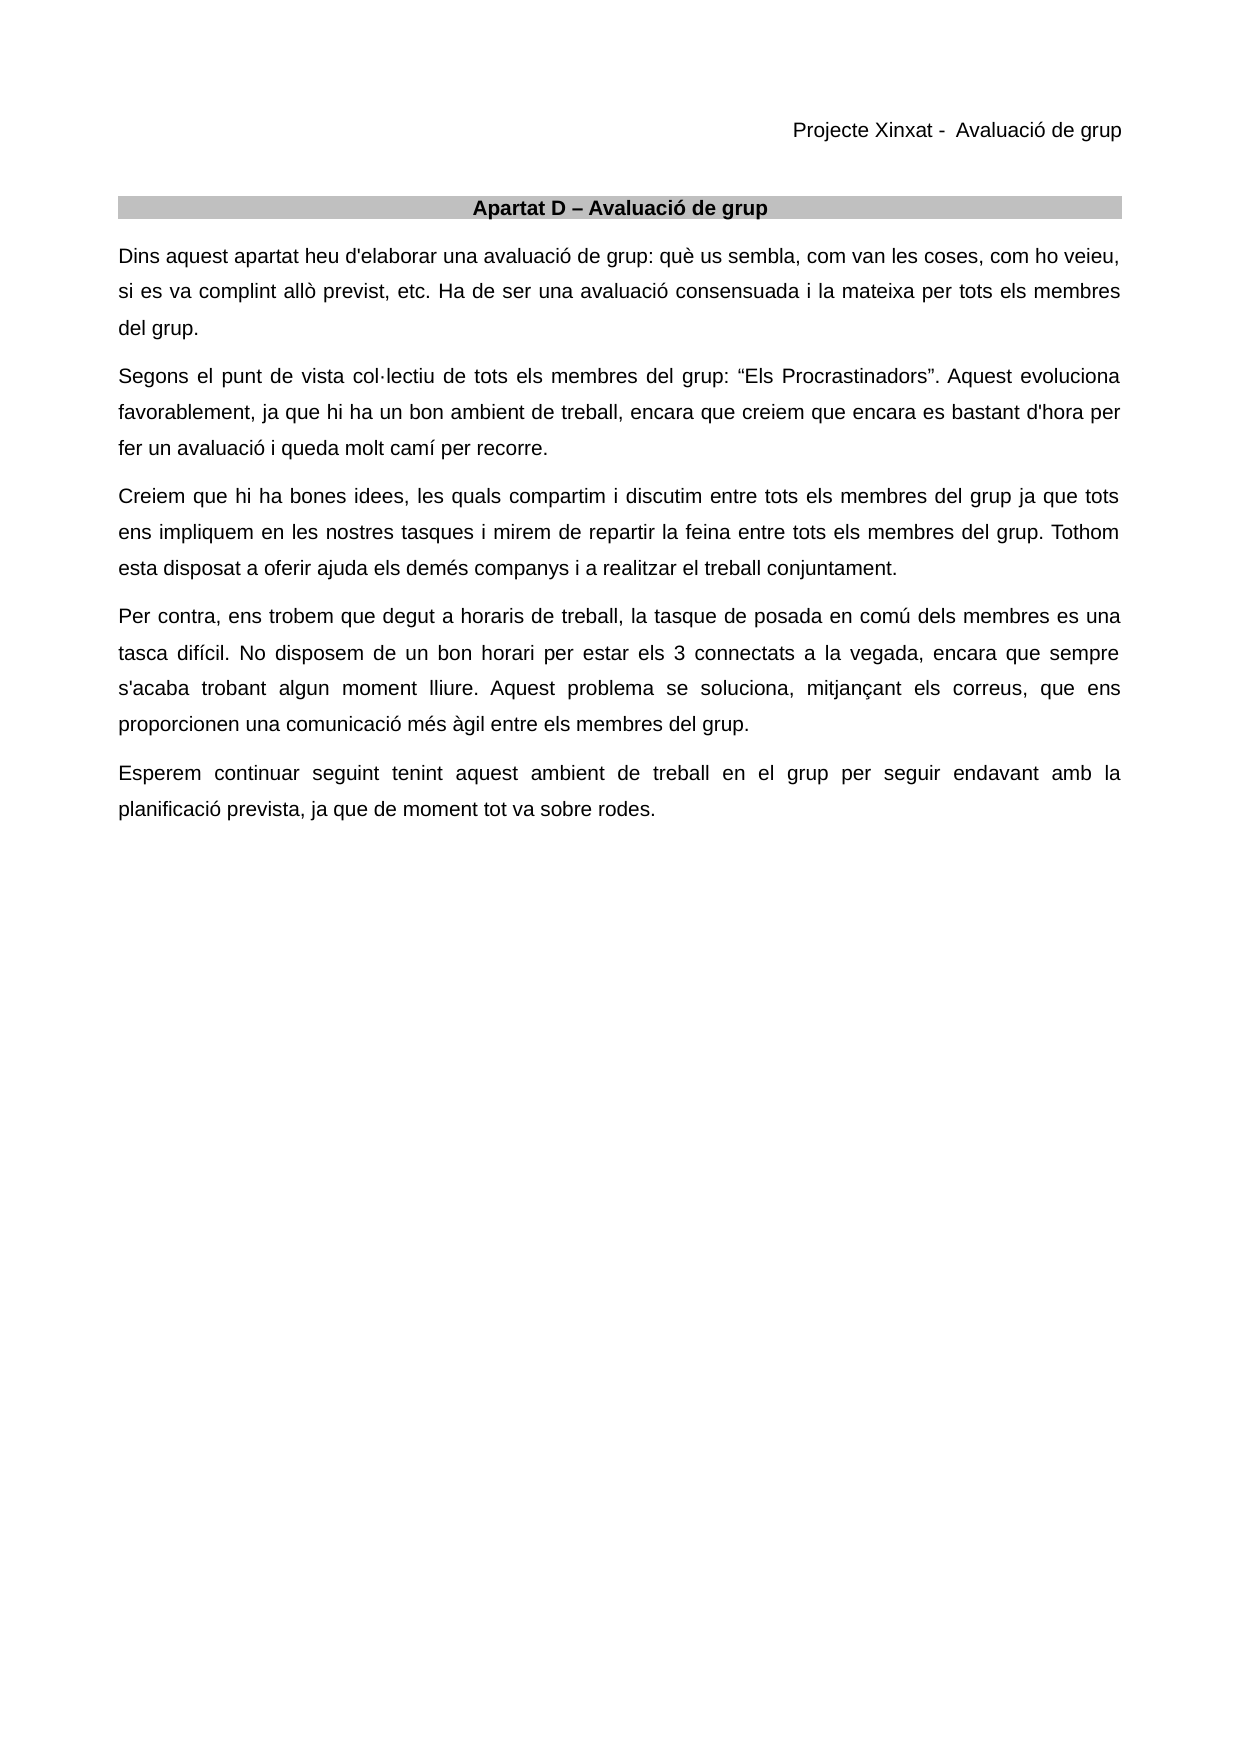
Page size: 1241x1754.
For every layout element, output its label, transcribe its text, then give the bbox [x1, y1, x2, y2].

text Creiem que hi ha bones idees, les quals compartim i discutim entre tots els membres del grup ja que tots ens impliquem en les nostres tasques i mirem de repartir la feina entre tots els membres del grup. Tothom esta disposat a oferir ajuda els demés companys i a realitzar el treball conjuntament. [118, 484, 1122, 580]
text Dins aquest apartat heu d'elaborar una avaluació de grup: què us sembla, com van les coses, com ho veieu, si es va complint allò previst, etc. Ha de ser una avaluació consensuada i la mateixa per tots els membres del grup. [118, 243, 1122, 339]
text Apartat D – Avaluació de grup [118, 196, 1122, 219]
text Segons el punt de vista col·lectiu de tots els membres del grup: “Els Procrastinadors”. Aquest evoluciona favorablement, ja que hi ha un bon ambient de treball, encara que creiem que encara es bastant d'hora per fer un avaluació i queda molt camí per recorre. [118, 364, 1122, 459]
text Per contra, ens trobem que degut a horaris de treball, la tasque de posada en comú dels membres es una tasca difícil. No disposem de un bon horari per estar els 3 connectats a la vegada, encara que sempre s'acaba trobant algun moment lliure. Aquest problema se soluciona, mitjançant els correus, que ens proporcionen una comunicació més àgil entre els membres del grup. [118, 604, 1122, 736]
text Esperem continuar seguint tenint aquest ambient de treball en el grup per seguir endavant amb la planificació prevista, ja que de moment tot va sobre rodes. [118, 761, 1122, 821]
